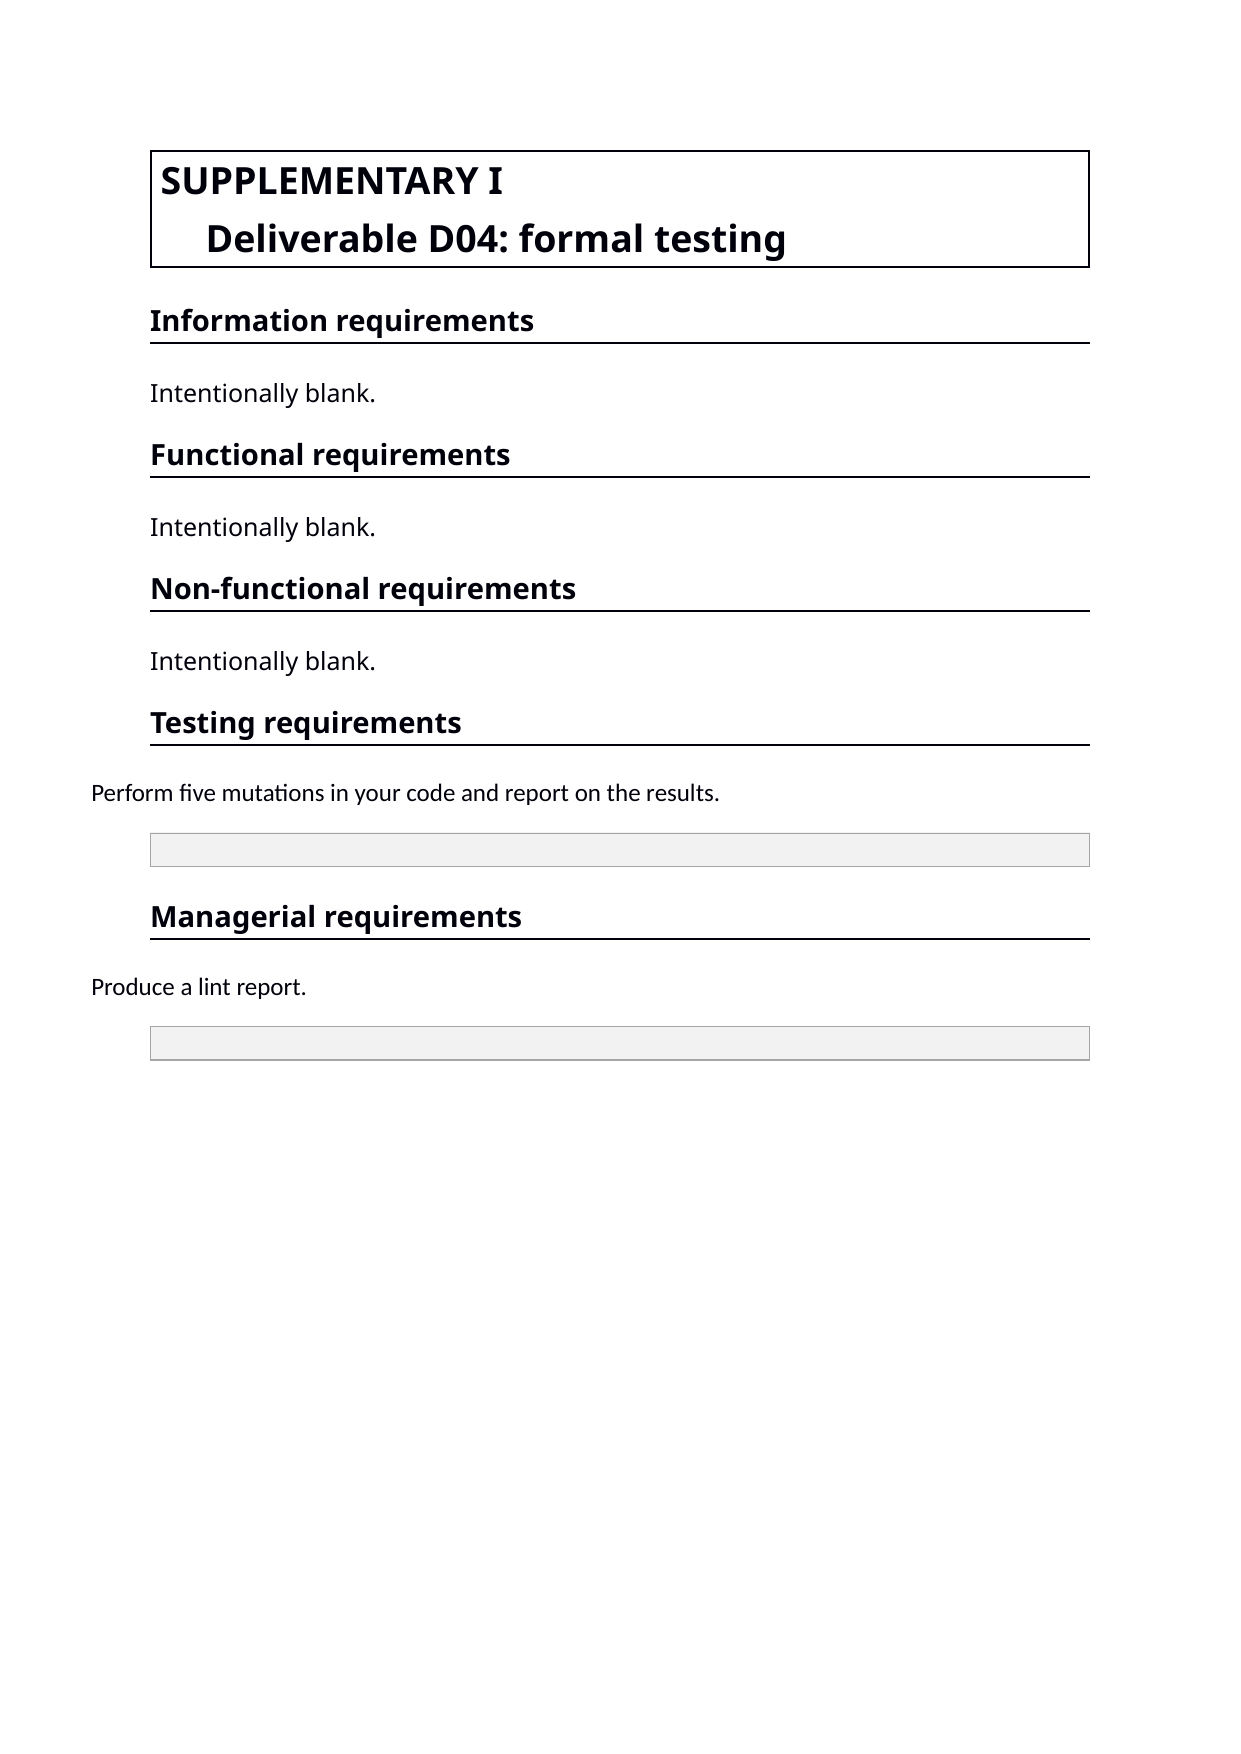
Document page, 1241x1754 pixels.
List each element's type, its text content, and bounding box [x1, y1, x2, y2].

subtitle Managerial requirements [150, 896, 1090, 938]
subtitle Produce a lint report. [91, 971, 1090, 1001]
text Intentionally blank. [150, 509, 1090, 543]
subtitle Testing requirements [150, 702, 1090, 744]
subtitle Information requirements [150, 301, 1090, 342]
subtitle Non-functional requirements [150, 568, 1090, 610]
text Intentionally blank. [150, 375, 1090, 409]
text Intentionally blank. [150, 643, 1090, 677]
subtitle Functional requirements [150, 434, 1090, 476]
subtitle SUPPLEMENTARY I Deliverable D04: formal testing [152, 152, 1088, 266]
subtitle Perform five mutations in your code and report on the results. [91, 777, 1090, 807]
